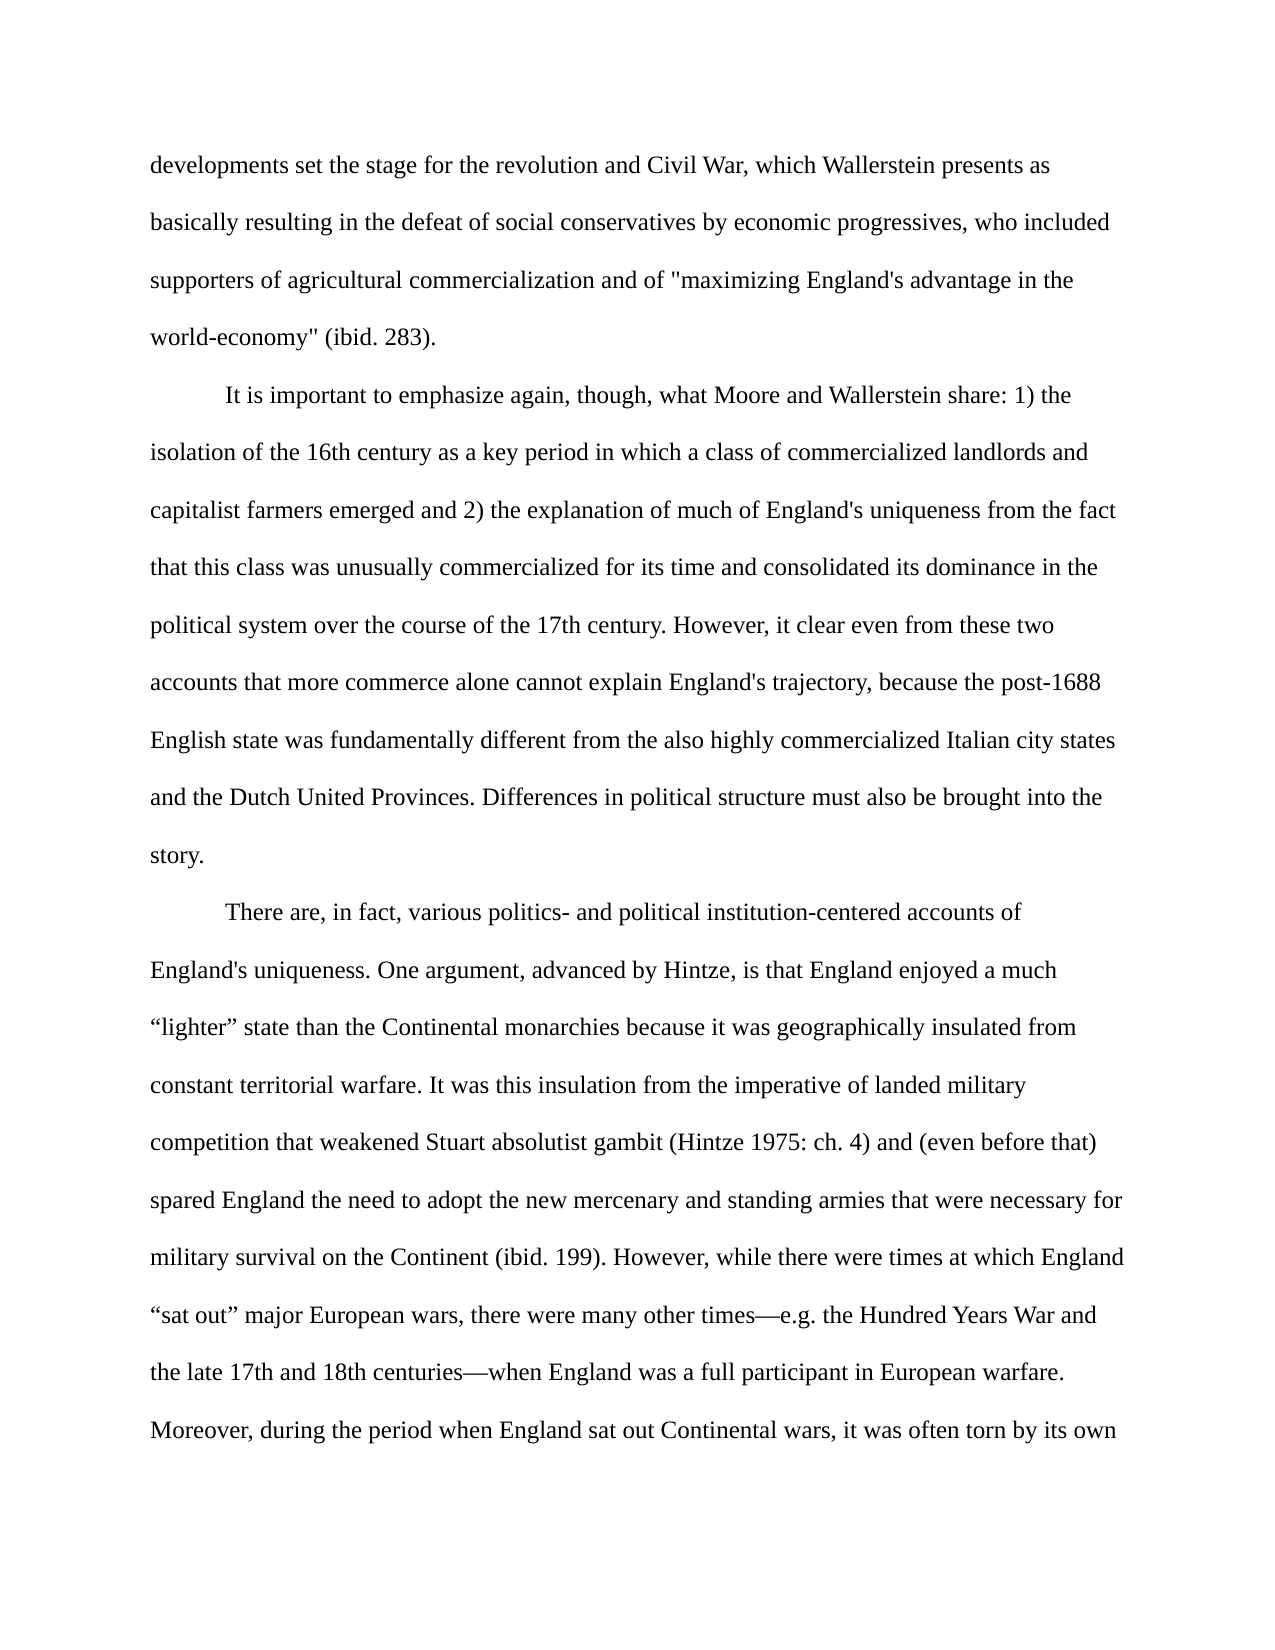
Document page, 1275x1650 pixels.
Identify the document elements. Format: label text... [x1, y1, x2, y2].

text There are, in fact, various politics- and political institution-centered accounts of England's uniqueness. One argument, advanced by Hintze, is that England enjoyed a much “lighter” state than the Continental monarchies because it was geographically insulated from constant territorial warfare. It was this insulation from the imperative of landed military competition that weakened Stuart absolutist gambit (Hintze 1975: ch. 4) and (even before that) spared England the need to adopt the new mercenary and standing armies that were necessary for military survival on the Continent (ibid. 199). However, while there were times at which England “sat out” major European wars, there were many other times—e.g. the Hundred Years War and the late 17th and 18th centuries—when England was a full participant in European warfare. Moreover, during the period when England sat out Continental wars, it was often torn by its own [150, 897, 1125, 1444]
text developments set the stage for the revolution and Civil War, which Wallerstein presents as basically resulting in the defeat of social conservatives by economic progressives, who included supporters of agricultural commercialization and of "maximizing England's advantage in the world-economy" (ibid. 283). [150, 150, 1125, 351]
text It is important to emphasize again, though, what Moore and Wallerstein share: 1) the isolation of the 16th century as a key period in which a class of commercialized landlords and capitalist farmers emerged and 2) the explanation of much of England's uniqueness from the fact that this class was unusually commercialized for its time and consolidated its dominance in the political system over the course of the 17th century. However, it clear even from these two accounts that more commerce alone cannot explain England's trajectory, because the post-1688 English state was fundamentally different from the also highly commercialized Italian city states and the Dutch United Provinces. Differences in political structure must also be brought into the story. [150, 380, 1125, 869]
